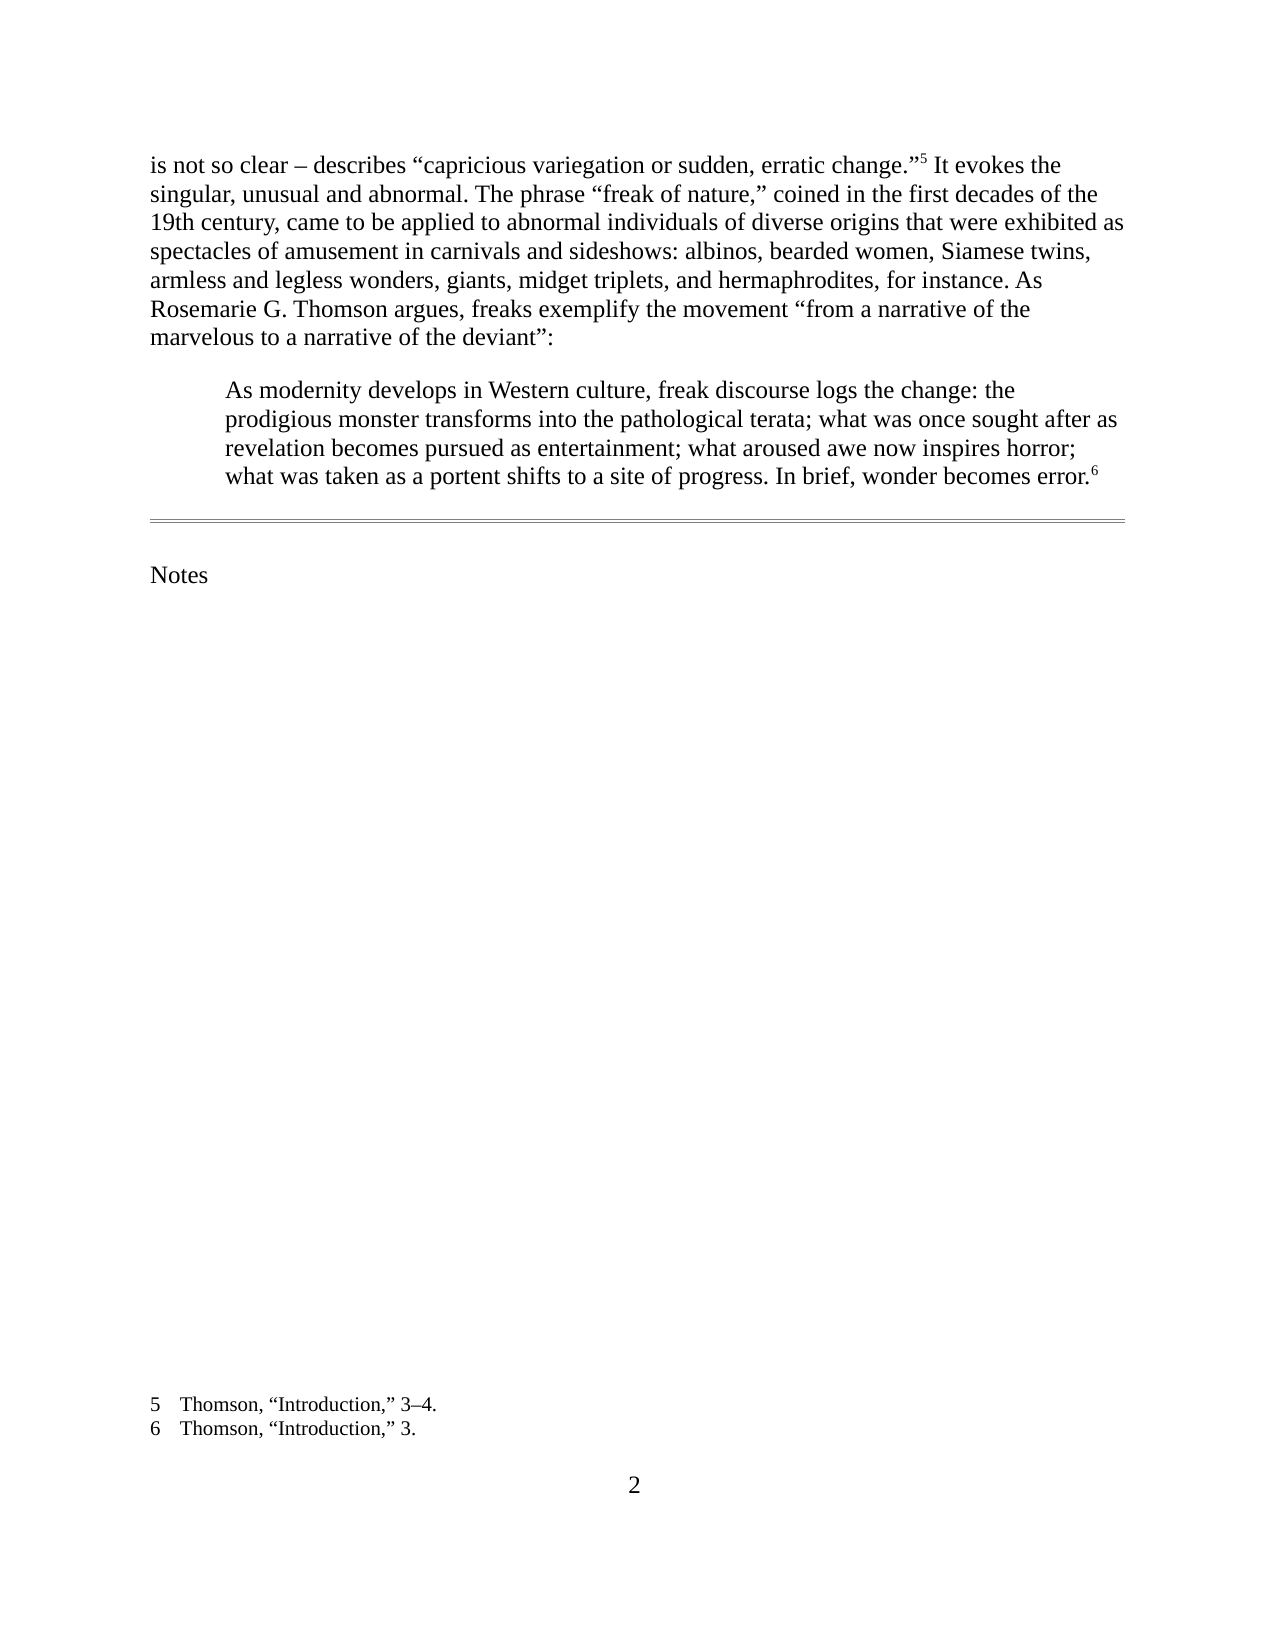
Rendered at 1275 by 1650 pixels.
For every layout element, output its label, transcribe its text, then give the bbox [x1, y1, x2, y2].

text As modernity develops in Western culture, freak discourse logs the change: the prodigious monster transforms into the pathological terata; what was once sought after as revelation becomes pursued as entertainment; what aroused awe now inspires horror; what was taken as a portent shifts to a site of progress. In brief, wonder becomes error. [225, 375, 1125, 490]
text Thomson, “Introduction,” 3. [150, 1416, 1125, 1440]
text is not so clear – describes “capricious variegation or sudden, erratic change.” It evokes the singular, unusual and abnormal. The phrase “freak of nature,” coined in the first decades of the 19th century, came to be applied to abnormal individuals of diverse origins that were exhibited as spectacles of amusement in carnivals and sideshows: albinos, bearded women, Siamese twins, armless and legless wonders, giants, midget triplets, and hermaphrodites, for instance. As Rosemarie G. Thomson argues, freaks exemplify the movement “from a narrative of the marvelous to a narrative of the deviant”: [150, 150, 1125, 351]
text Notes [150, 560, 1125, 589]
text Thomson, “Introduction,” 3–4. [150, 1392, 1125, 1416]
